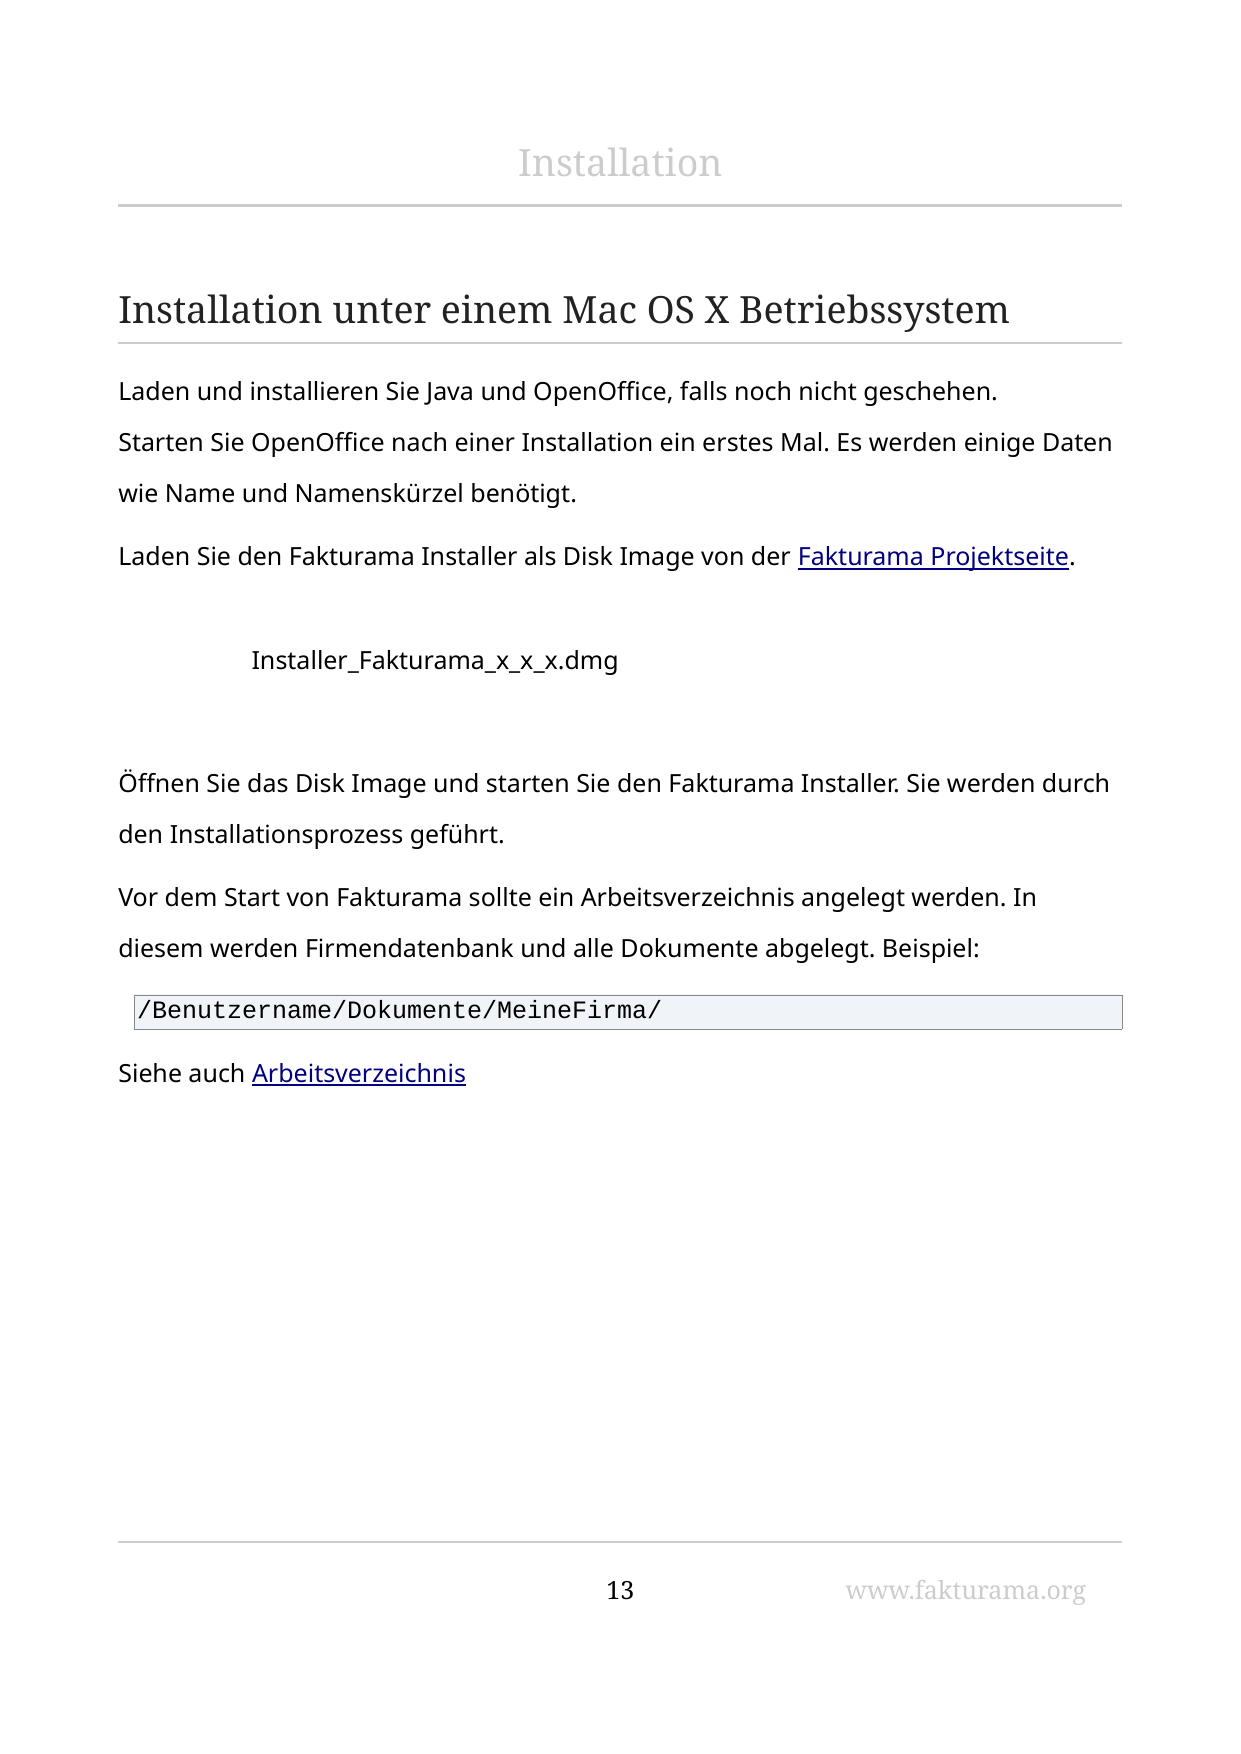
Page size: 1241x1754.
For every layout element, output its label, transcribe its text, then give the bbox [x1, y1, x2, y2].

text /Benutzername/Dokumente/MeineFirma/ [135, 996, 1122, 1029]
text Installer_Fakturama_x_x_x.dmg [118, 603, 1122, 736]
text Vor dem Start von Fakturama sollte ein Arbeitsverzeichnis angelegt werden. In diesem werden Firmendatenbank und alle Dokumente abgelegt. Beispiel: [118, 880, 1122, 965]
subtitle Installation unter einem Mac OS X Betriebssystem [118, 283, 1122, 342]
text Öffnen Sie das Disk Image und starten Sie den Fakturama Installer. Sie werden durch den Installationsprozess geführt. [118, 765, 1122, 850]
text Laden und installieren Sie Java und OpenOffice, falls noch nicht geschehen. Starten Sie OpenOffice nach einer Installation ein erstes Mal. Es werden einige Daten wie Name und Namenskürzel benötigt. [118, 373, 1122, 509]
text Laden Sie den Fakturama Installer als Disk Image von der Fakturama Projektseite. [118, 539, 1122, 573]
text Siehe auch Arbeitsverzeichnis [118, 1056, 1122, 1089]
